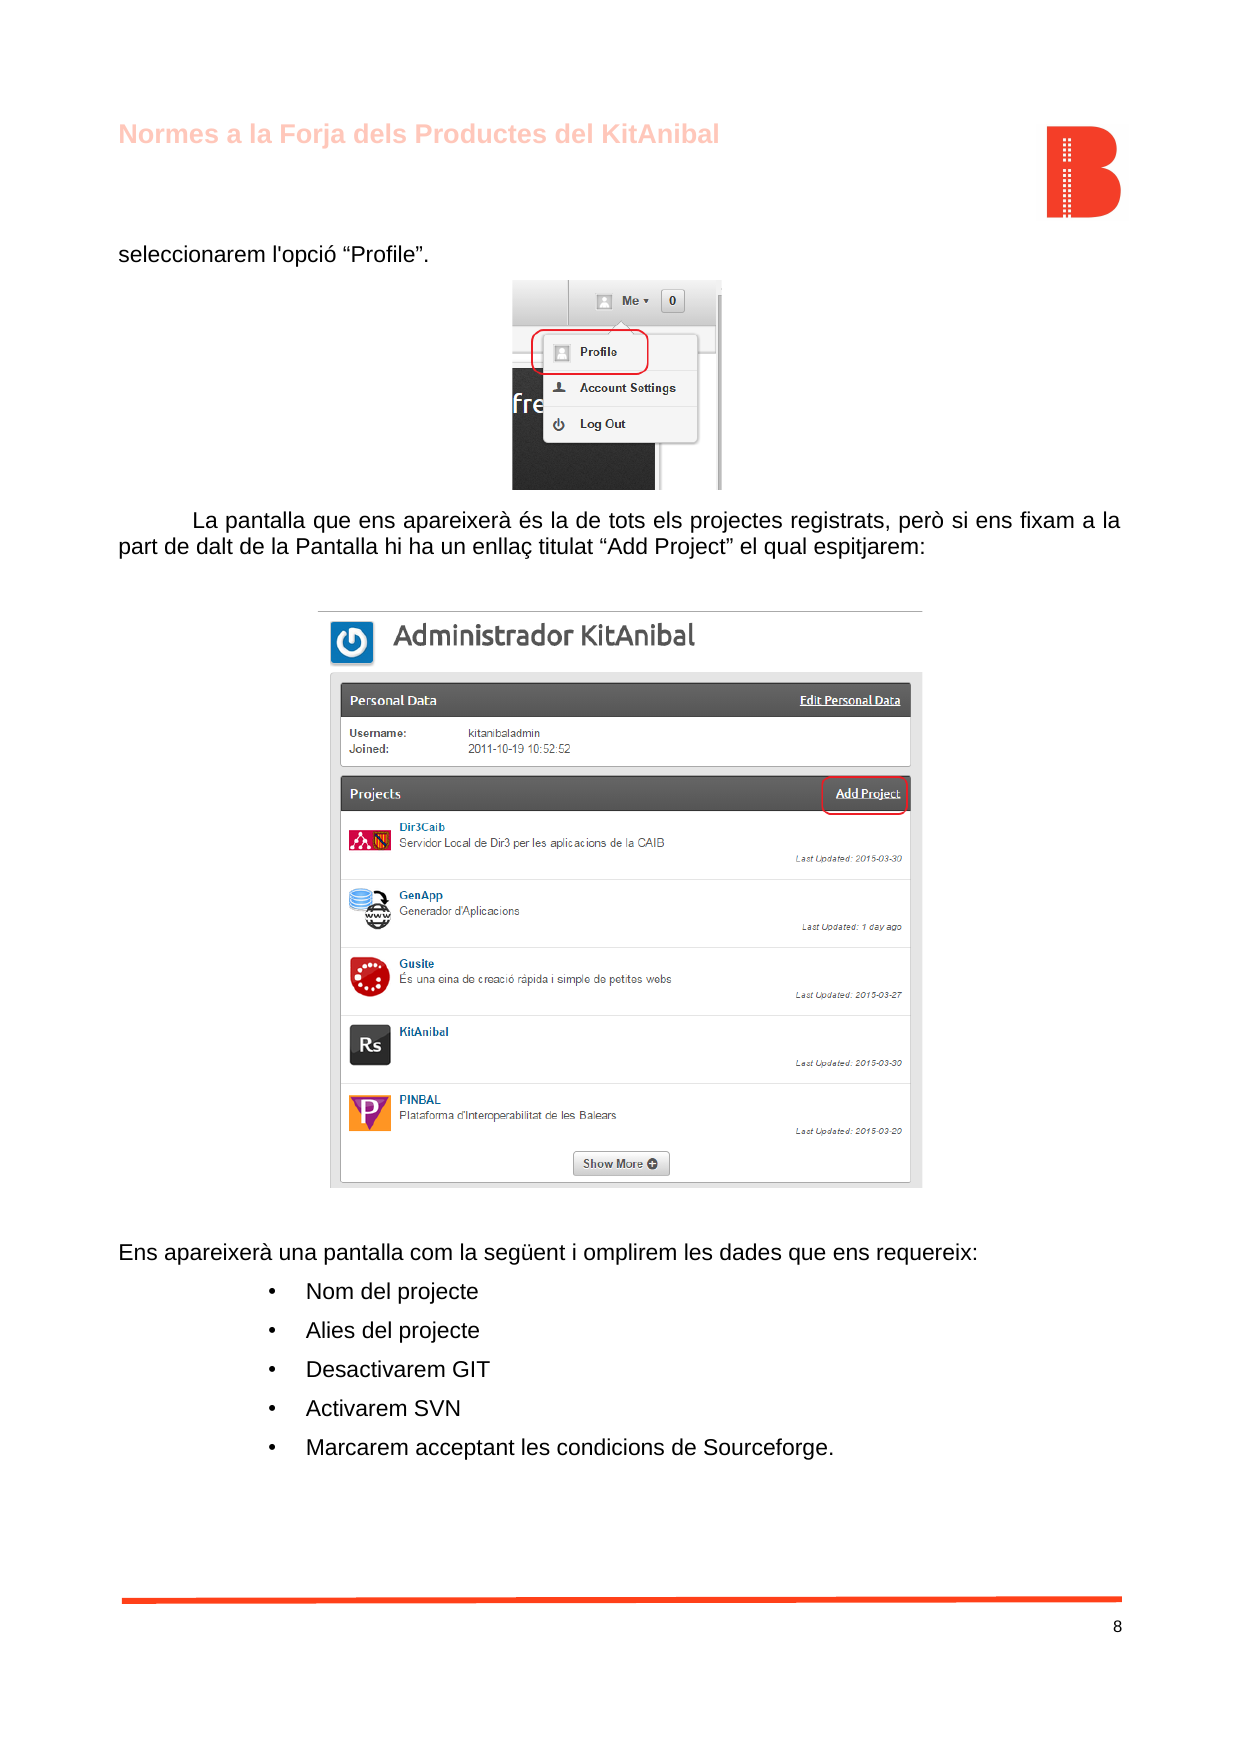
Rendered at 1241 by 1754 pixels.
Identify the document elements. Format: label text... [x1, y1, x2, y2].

list Marcarem acceptant les condicions de Sourceforge. [268, 1434, 1122, 1460]
text La pantalla que ens apareixerà és la de tots els projectes registrats, però si ens fixam a la part de dalt de la Pantalla hi ha un enllaç titulat “Add Project” el qual espitjarem: [118, 507, 1122, 560]
picture [317, 611, 923, 1188]
picture [1036, 124, 1130, 221]
text Ens apareixerà una pantalla com la següent i omplirem les dades que ens requereix: [118, 1239, 1122, 1266]
list Activarem SVN [268, 1395, 1122, 1421]
picture [512, 280, 722, 490]
list Nom del projecte [268, 1278, 1122, 1304]
list Desactivarem GIT [268, 1356, 1122, 1382]
list Alies del projecte [268, 1317, 1122, 1343]
text seleccionarem l'opció “Profile”. [118, 241, 1122, 268]
